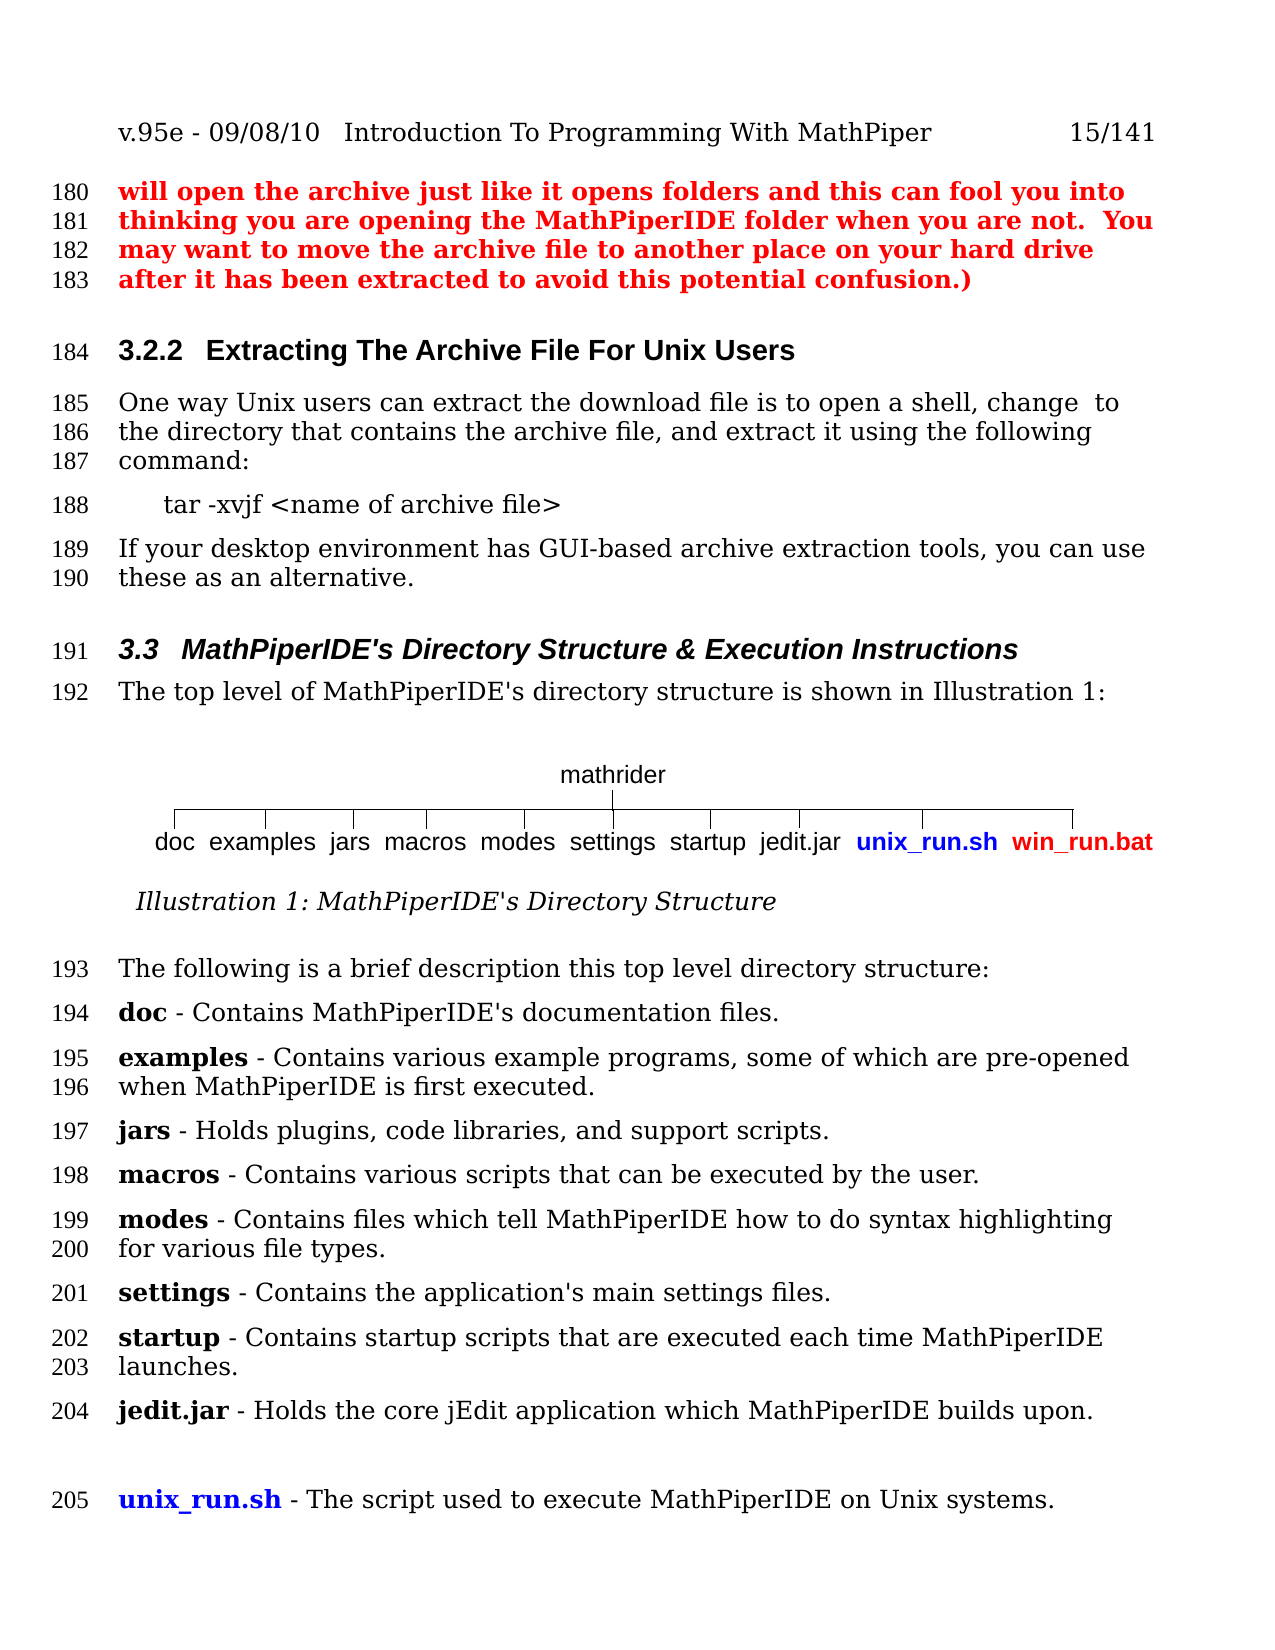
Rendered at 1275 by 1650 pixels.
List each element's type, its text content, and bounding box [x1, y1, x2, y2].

text modes - Contains files which tell MathPiperIDE how to do syntax highlighting for various file types. [118, 1205, 1157, 1263]
subtitle Extracting The Archive File For Unix Users [118, 333, 1157, 367]
text startup - Contains startup scripts that are executed each time MathPiperIDE launches. [118, 1323, 1157, 1381]
text settings - Contains the application's main settings files. [118, 1278, 1157, 1308]
text macros - Contains various scripts that can be executed by the user. [118, 1161, 1157, 1190]
subtitle MathPiperIDE's Directory Structure & Execution Instructions [118, 632, 1157, 665]
text The following is a brief description this top level directory structure: [118, 954, 1157, 983]
text jedit.jar - Holds the core jEdit application which MathPiperIDE builds upon. [118, 1396, 1157, 1426]
text jars - Holds plugins, code libraries, and support scripts. [118, 1116, 1157, 1146]
text The top level of MathPiperIDE's directory structure is shown in Illustration 1: [118, 677, 1157, 707]
text One way Unix users can extract the download file is to open a shell, change to the directory that contains the archive file, and extract it using the following command: [118, 388, 1157, 475]
text Illustration 1: MathPiperIDE's Directory Structure [136, 733, 1153, 916]
text examples - Contains various example programs, some of which are pre-opened when MathPiperIDE is first executed. [118, 1043, 1157, 1101]
text will open the archive just like it opens folders and this can fool you into thinking you are opening the MathPiperIDE folder when you are not. You may want to move the archive file to another place on your hard drive after it has been extracted to avoid this potential confusion.) [118, 177, 1157, 294]
text If your desktop environment has GUI-based archive extraction tools, you can use these as an alternative. [118, 534, 1157, 593]
text doc - Contains MathPiperIDE's documentation files. [118, 998, 1157, 1028]
text unix_run.sh - The script used to execute MathPiperIDE on Unix systems. [118, 1485, 1157, 1514]
text tar -xvjf <name of archive file> [163, 490, 1157, 519]
